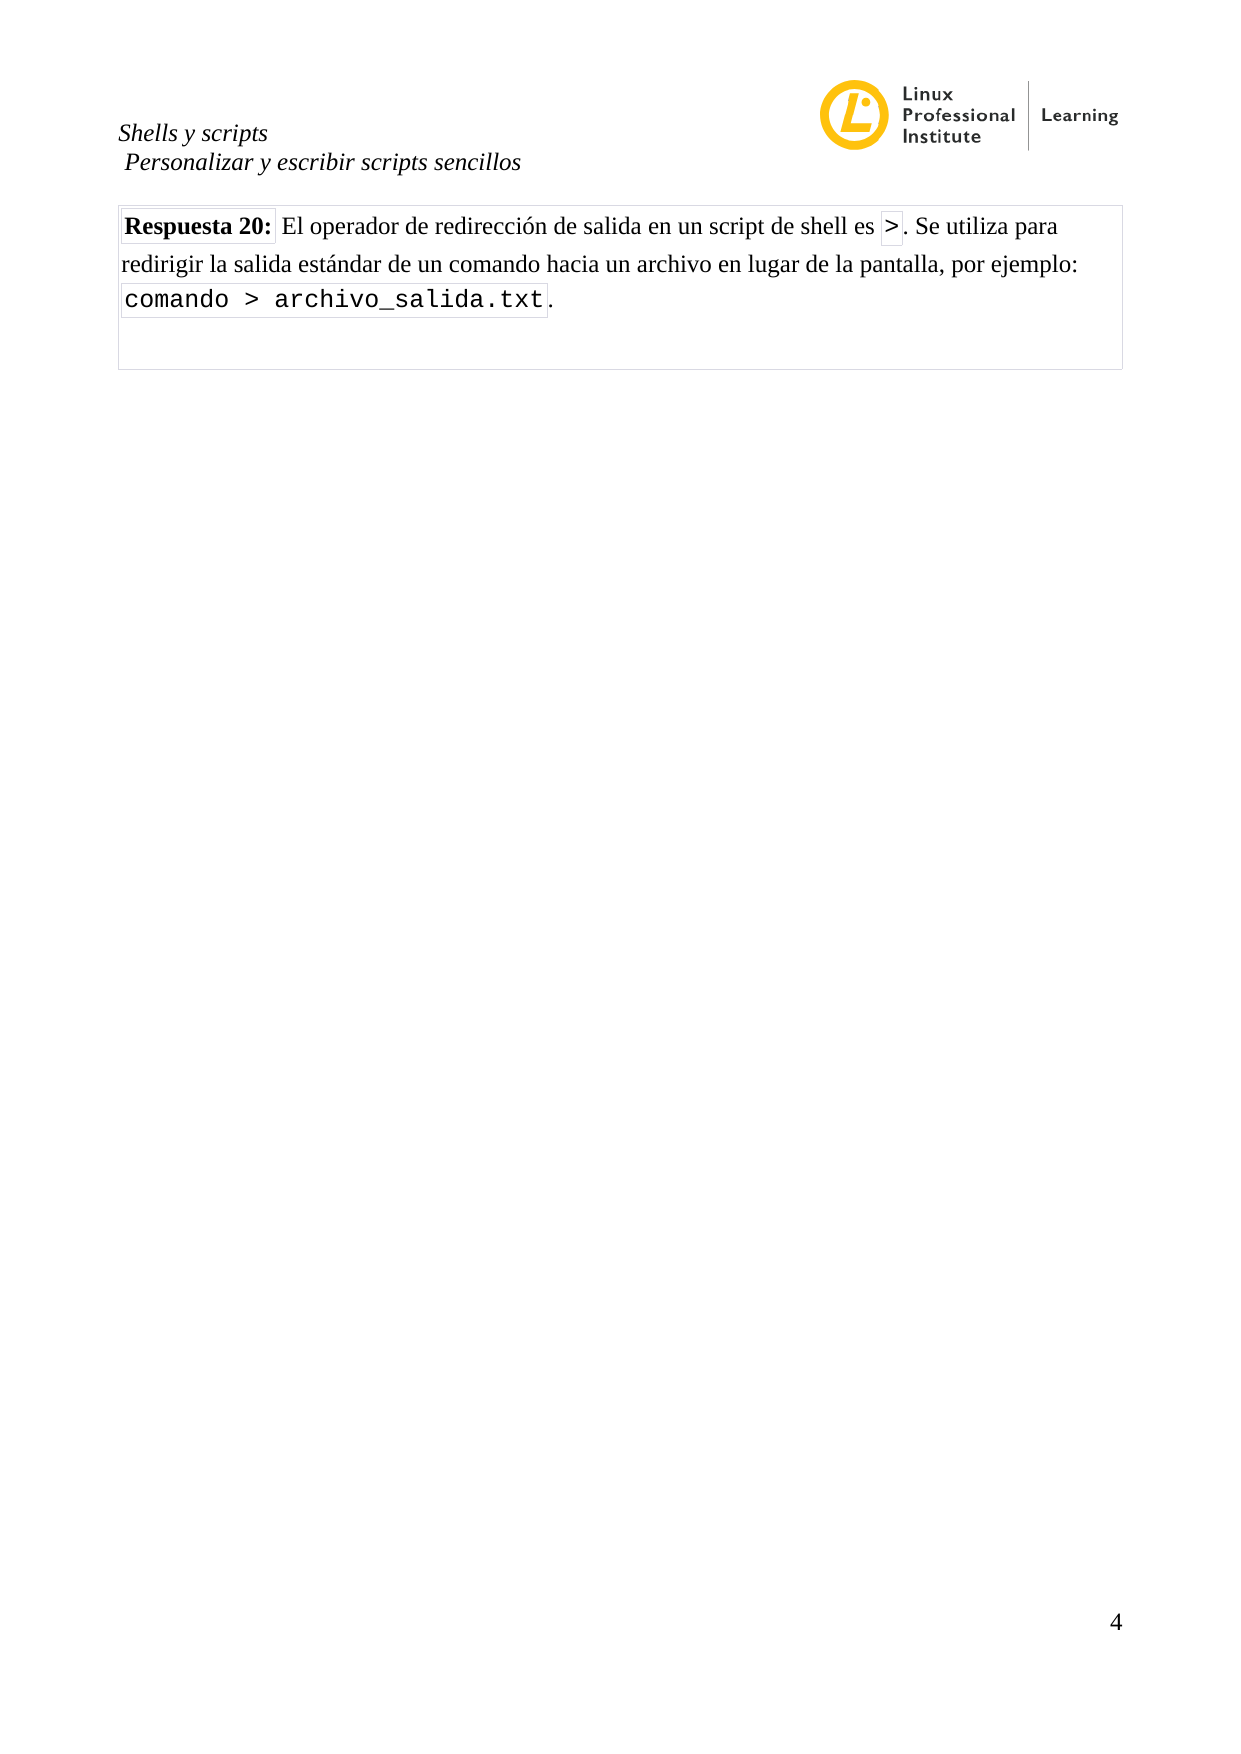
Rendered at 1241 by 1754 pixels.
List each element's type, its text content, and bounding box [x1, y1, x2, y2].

text Respuesta 20: El operador de redirección de salida en un script de shell es >. Se utiliza para redirigir la salida estándar de un comando hacia un archivo en lugar de la pantalla, por ejemplo: comando > archivo_salida.txt. [119, 206, 1122, 317]
picture [819, 79, 1119, 151]
